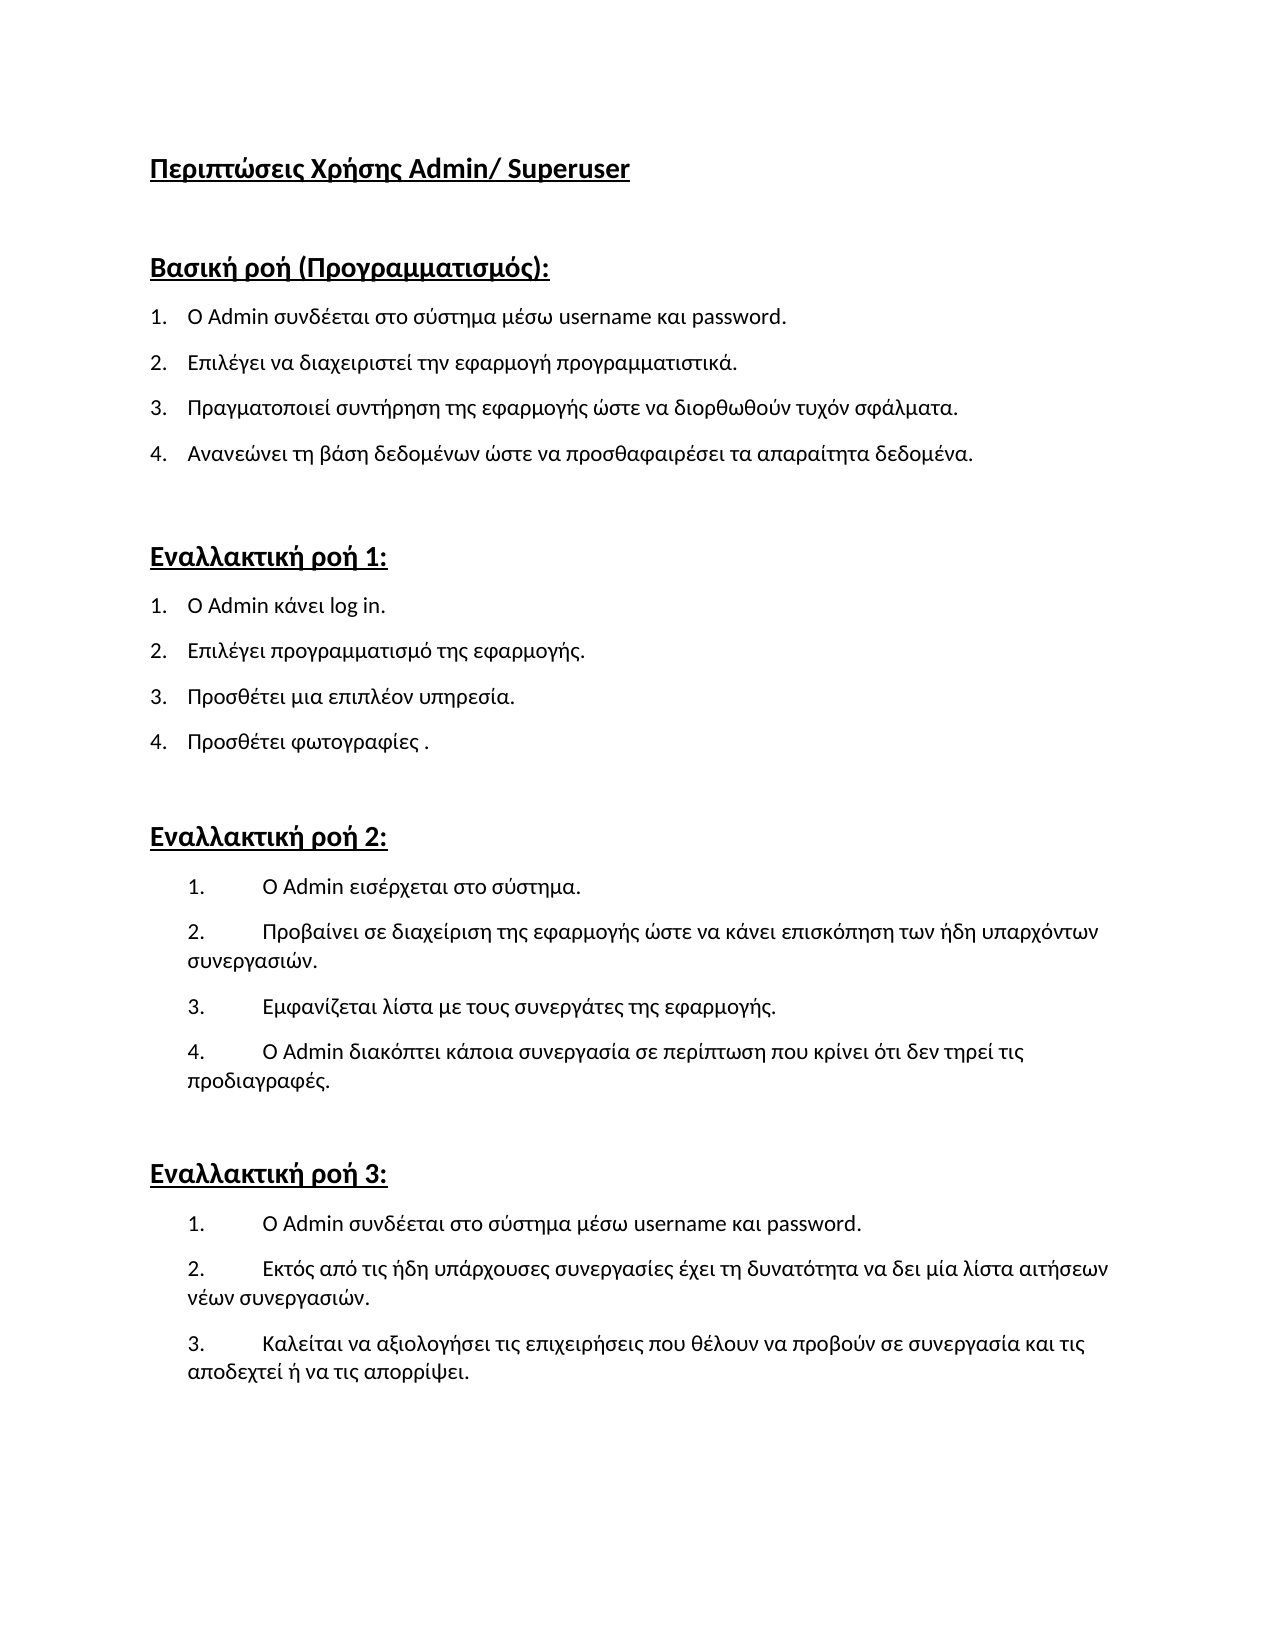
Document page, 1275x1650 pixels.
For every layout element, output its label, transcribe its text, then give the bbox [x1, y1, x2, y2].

list Ο Admin συνδέεται στο σύστημα μέσω username και password. [150, 302, 1125, 330]
list Εκτός από τις ήδη υπάρχουσες συνεργασίες έχει τη δυνατότητα να δει μία λίστα αιτήσεων νέων συνεργασιών. [187, 1254, 1125, 1311]
list Ανανεώνει τη βάση δεδομένων ώστε να προσθαφαιρέσει τα απαραίτητα δεδομένα. [150, 439, 1125, 467]
list Επιλέγει προγραμματισμό της εφαρμογής. [150, 636, 1125, 664]
list Εμφανίζεται λίστα με τους συνεργάτες της εφαρμογής. [187, 992, 1125, 1020]
list Ο Admin συνδέεται στο σύστημα μέσω username και password. [187, 1209, 1125, 1237]
text Εναλλακτική ροή 1: [150, 538, 1125, 573]
text Εναλλακτική ροή 3: [150, 1155, 1125, 1191]
text Βασική ροή (Προγραμματισμός): [150, 249, 1125, 284]
text Περιπτώσεις Χρήσης Admin/ Superuser [150, 150, 1125, 186]
list Ο Admin διακόπτει κάποια συνεργασία σε περίπτωση που κρίνει ότι δεν τηρεί τις προδιαγραφές. [187, 1037, 1125, 1094]
list O Admin εισέρχεται στο σύστημα. [187, 872, 1125, 900]
list Επιλέγει να διαχειριστεί την εφαρμογή προγραμματιστικά. [150, 348, 1125, 376]
list Προσθέτει μια επιπλέον υπηρεσία. [150, 682, 1125, 710]
list Καλείται να αξιολογήσει τις επιχειρήσεις που θέλουν να προβούν σε συνεργασία και τις αποδεχτεί ή να τις απορρίψει. [187, 1329, 1125, 1386]
list Προβαίνει σε διαχείριση της εφαρμογής ώστε να κάνει επισκόπηση των ήδη υπαρχόντων συνεργασιών. [187, 917, 1125, 974]
list Ο Admin κάνει log in. [150, 591, 1125, 619]
list Προσθέτει φωτογραφίες . [150, 727, 1125, 756]
list Πραγματοποιεί συντήρηση της εφαρμογής ώστε να διορθωθούν τυχόν σφάλματα. [150, 393, 1125, 421]
text Εναλλακτική ροή 2: [150, 818, 1125, 854]
